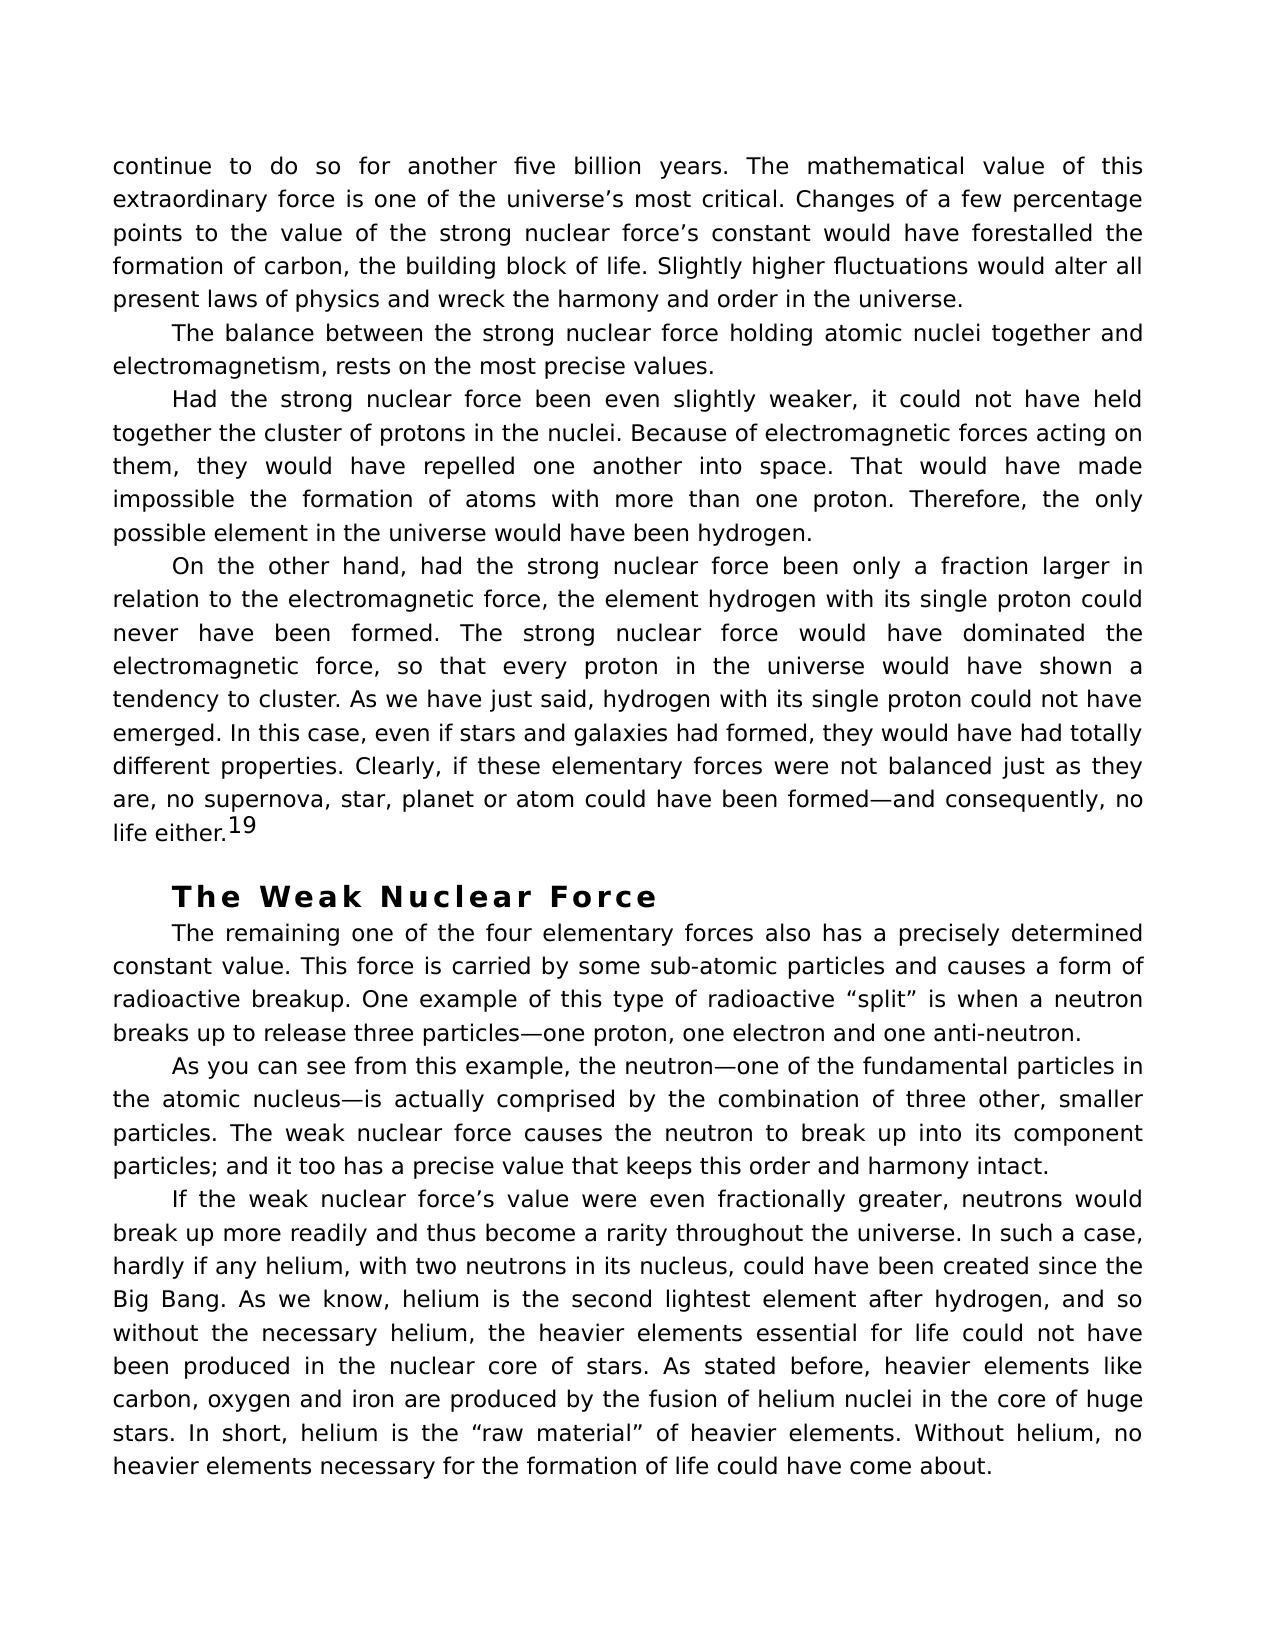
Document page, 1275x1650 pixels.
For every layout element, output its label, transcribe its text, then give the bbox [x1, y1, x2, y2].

text continue to do so for another five billion years. The mathematical value of this extraordinary force is one of the universe’s most critical. Changes of a few percentage points to the value of the strong nuclear force’s constant would have forestalled the formation of carbon, the building block of life. Slightly higher fluctuations would alter all present laws of physics and wreck the harmony and order in the universe. [112, 148, 1145, 314]
text The Weak Nuclear Force [112, 881, 1145, 914]
text On the other hand, had the strong nuclear force been only a fraction larger in relation to the electromagnetic force, the element hydrogen with its single proton could never have been formed. The strong nuclear force would have dominated the electromagnetic force, so that every proton in the universe would have shown a tendency to cluster. As we have just said, hydrogen with its single proton could not have emerged. In this case, even if stars and galaxies had formed, they would have had totally different properties. Clearly, if these elementary forces were not balanced just as they are, no supernova, star, planet or atom could have been formed—and consequently, no life either.19 [112, 548, 1145, 848]
text The remaining one of the four elementary forces also has a precisely determined constant value. This force is carried by some sub-atomic particles and causes a form of radioactive breakup. One example of this type of radioactive “split” is when a neutron breaks up to release three particles—one proton, one electron and one anti-neutron. [112, 914, 1145, 1048]
text The balance between the strong nuclear force holding atomic nuclei together and electromagnetism, rests on the most precise values. [112, 314, 1145, 381]
text Had the strong nuclear force been even slightly weaker, it could not have held together the cluster of protons in the nuclei. Because of electromagnetic forces acting on them, they would have repelled one another into space. That would have made impossible the formation of atoms with more than one proton. Therefore, the only possible element in the universe would have been hydrogen. [112, 381, 1145, 548]
text If the weak nuclear force’s value were even fractionally greater, neutrons would break up more readily and thus become a rarity throughout the universe. In such a case, hardly if any helium, with two neutrons in its nucleus, could have been created since the Big Bang. As we know, helium is the second lightest element after hydrogen, and so without the necessary helium, the heavier elements essential for life could not have been produced in the nuclear core of stars. As stated before, heavier elements like carbon, oxygen and iron are produced by the fusion of helium nuclei in the core of huge stars. In short, helium is the “raw material” of heavier elements. Without helium, no heavier elements necessary for the formation of life could have come about. [112, 1181, 1145, 1481]
text As you can see from this example, the neutron—one of the fundamental particles in the atomic nucleus—is actually comprised by the combination of three other, smaller particles. The weak nuclear force causes the neutron to break up into its component particles; and it too has a precise value that keeps this order and harmony intact. [112, 1048, 1145, 1181]
